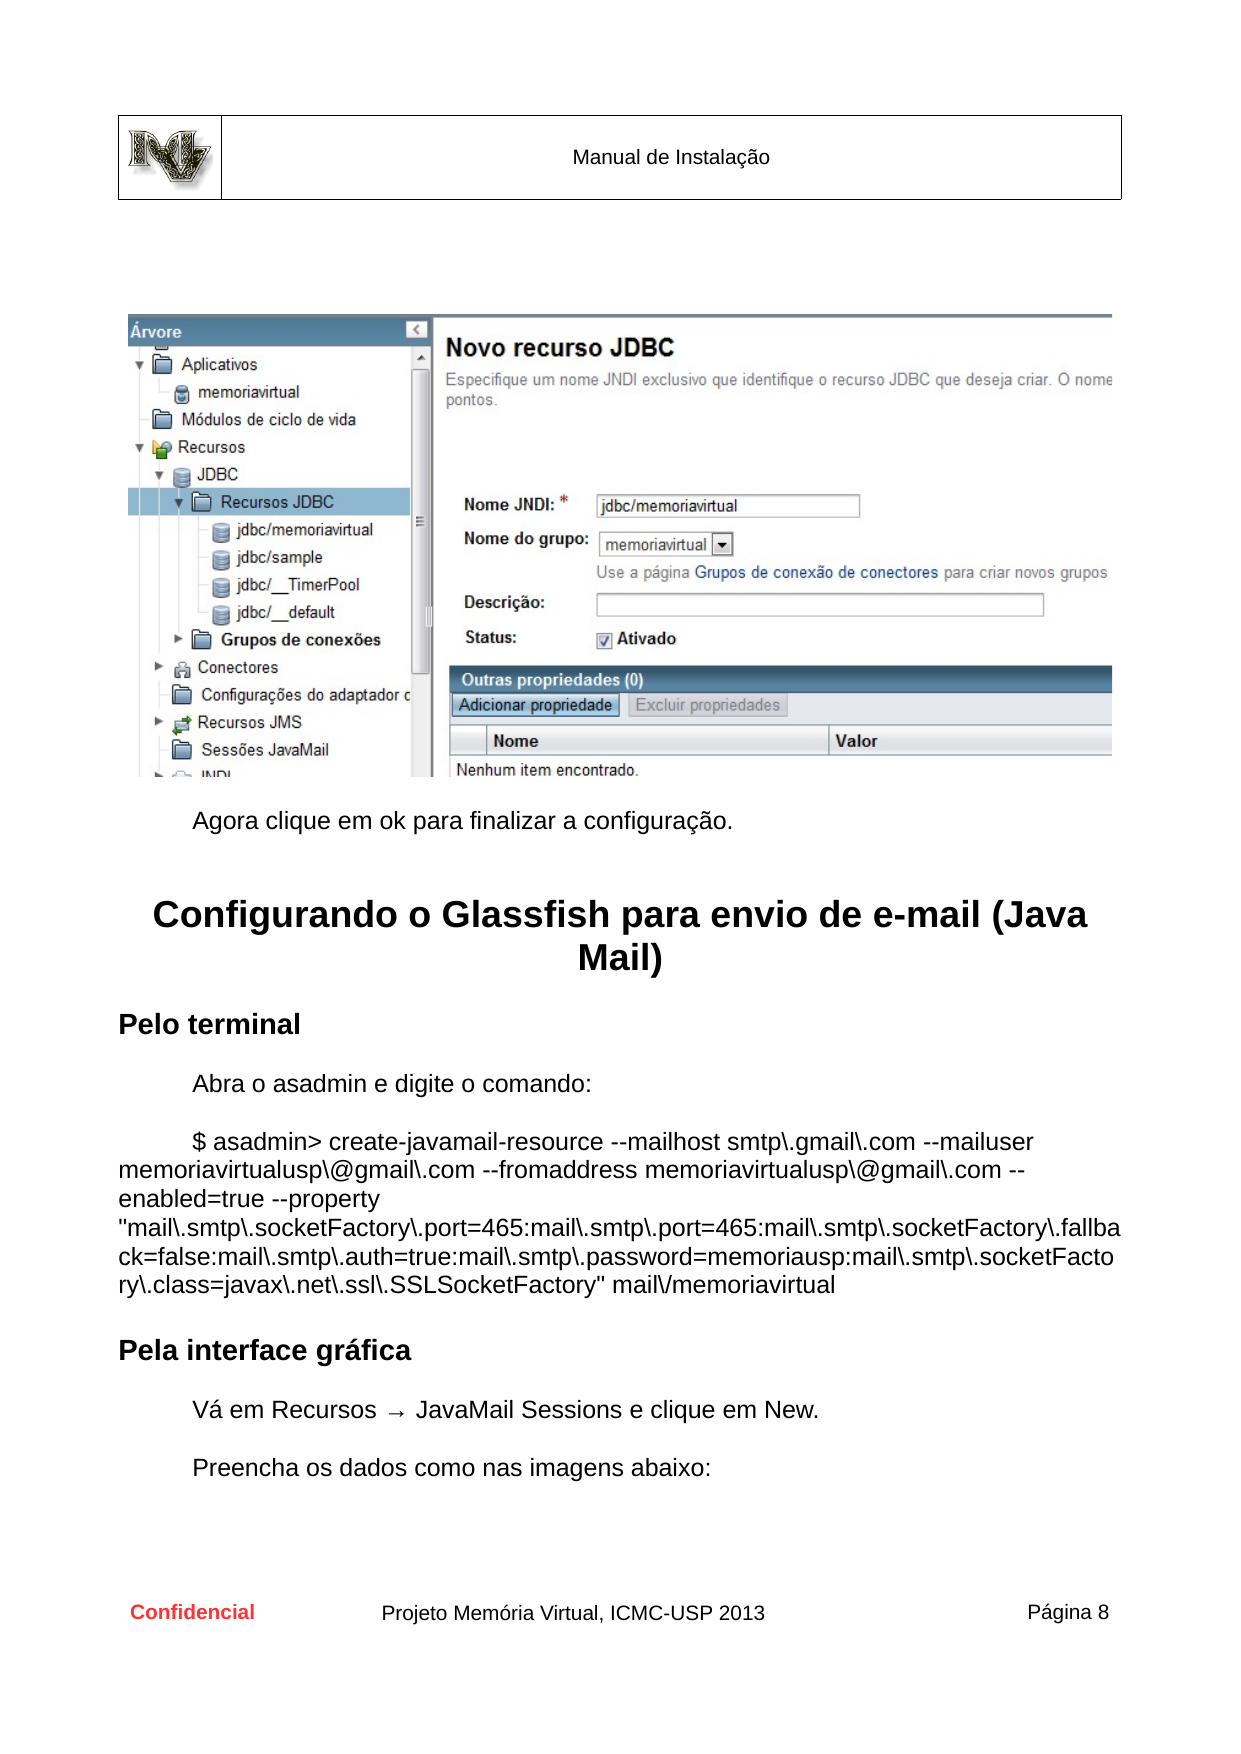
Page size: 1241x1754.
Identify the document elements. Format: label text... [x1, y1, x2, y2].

text Pela interface gráfica [118, 1333, 1122, 1366]
picture [128, 314, 1113, 777]
picture [123, 118, 214, 194]
text $ asadmin> create-javamail-resource --mailhost smtp\.gmail\.com --mailuser memoriavirtualusp\@gmail\.com --fromaddress memoriavirtualusp\@gmail\.com --enabled=true --property "mail\.smtp\.socketFactory\.port=465:mail\.smtp\.port=465:mail\.smtp\.socketFactory\.fallback=false:mail\.smtp\.auth=true:mail\.smtp\.password=memoriausp:mail\.smtp\.socketFactory\.class=javax\.net\.ssl\.SSLSocketFactory" mail\/memoriavirtual [118, 1127, 1122, 1299]
text Pelo terminal [118, 1007, 1122, 1040]
text Vá em Recursos → JavaMail Sessions e clique em New. [118, 1395, 1122, 1424]
text Abra o asadmin e digite o comando: [118, 1069, 1122, 1098]
text Preencha os dados como nas imagens abaixo: [118, 1452, 1122, 1481]
subtitle Configurando o Glassfish para envio de e-mail (Java Mail) [118, 892, 1122, 978]
text Agora clique em ok para finalizar a configuração. [118, 806, 1122, 834]
